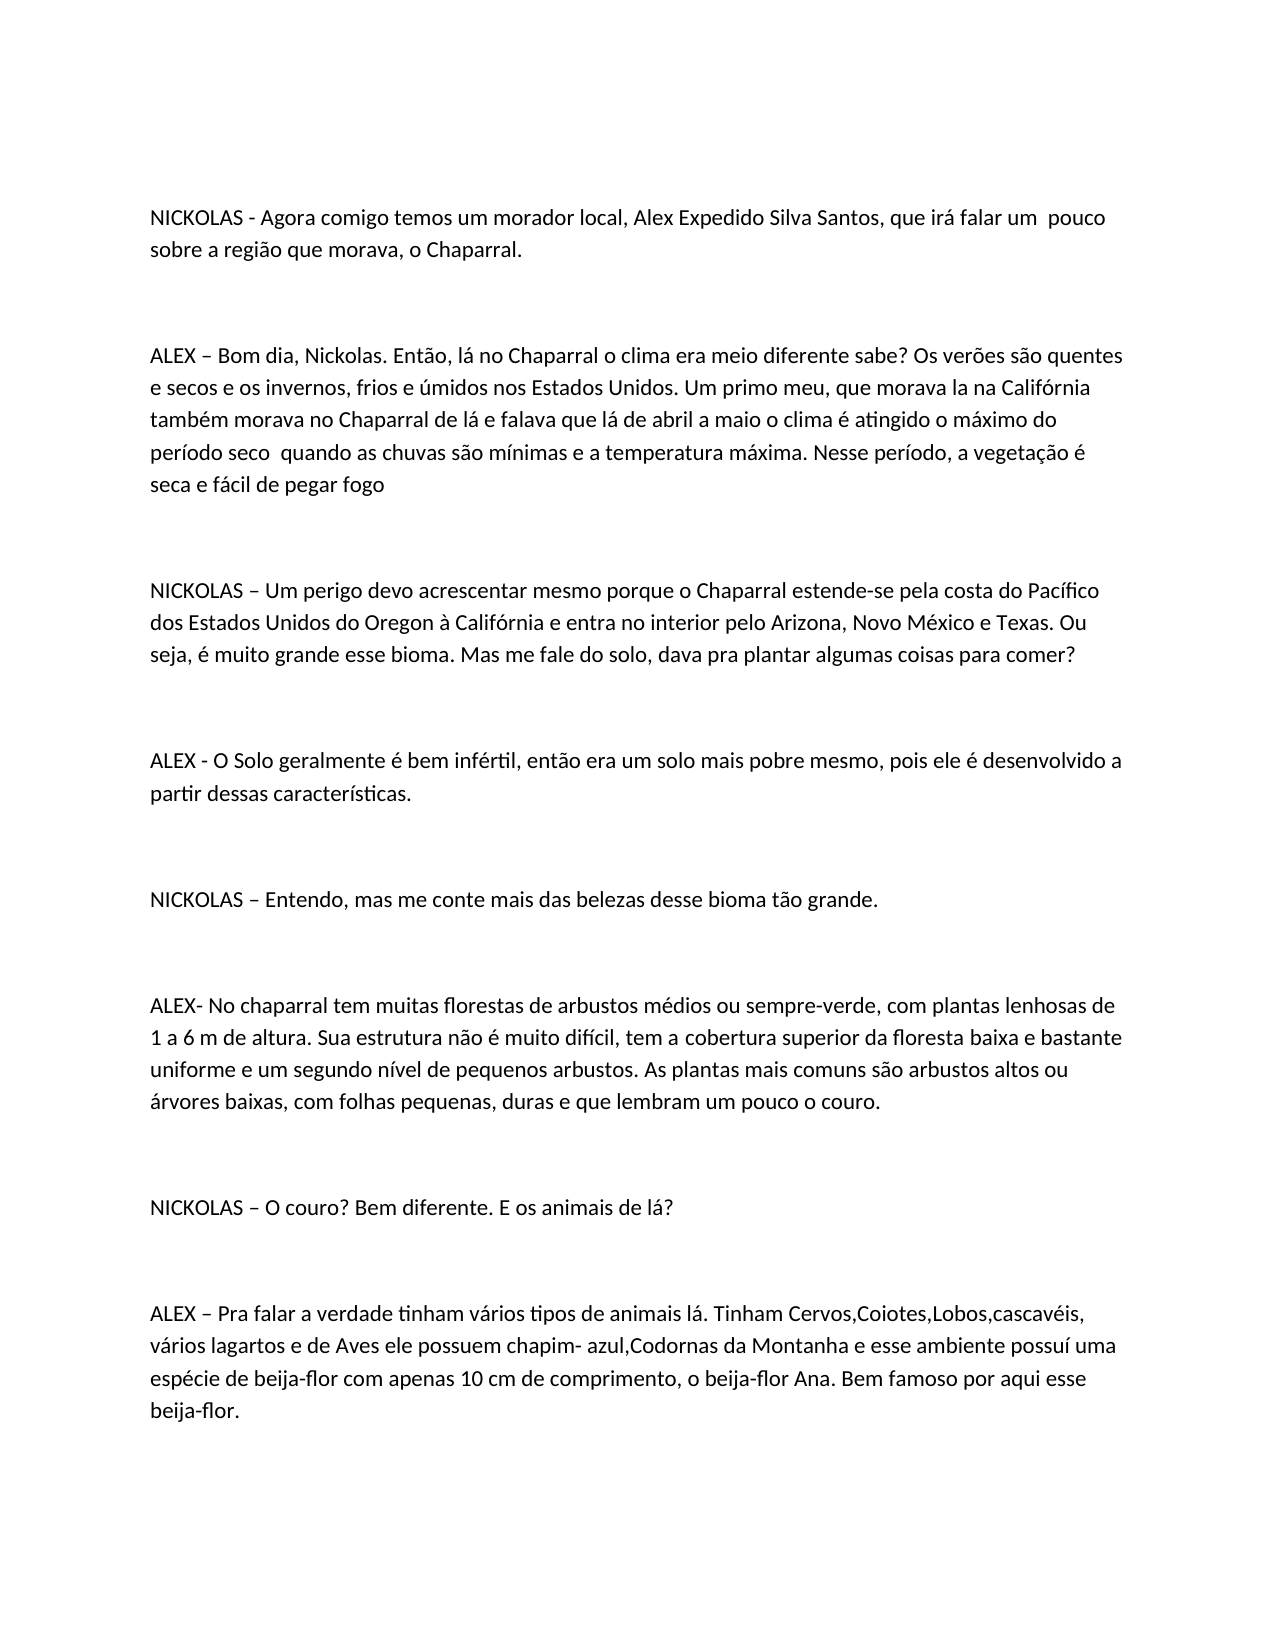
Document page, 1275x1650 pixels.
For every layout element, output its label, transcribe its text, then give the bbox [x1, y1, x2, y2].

text ALEX - O Solo geralmente é bem infértil, então era um solo mais pobre mesmo, pois ele é desenvolvido a partir dessas características. [150, 746, 1125, 807]
text NICKOLAS - Agora comigo temos um morador local, Alex Expedido Silva Santos, que irá falar um pouco sobre a região que morava, o Chaparral. [150, 203, 1125, 263]
text NICKOLAS – O couro? Bem diferente. E os animais de lá? [150, 1193, 1125, 1221]
text ALEX – Bom dia, Nickolas. Então, lá no Chaparral o clima era meio diferente sabe? Os verões são quentes e secos e os invernos, frios e úmidos nos Estados Unidos. Um primo meu, que morava la na Califórnia também morava no Chaparral de lá e falava que lá de abril a maio o clima é atingido o máximo do período seco quando as chuvas são mínimas e a temperatura máxima. Nesse período, a vegetação é seca e fácil de pegar fogo [150, 341, 1125, 498]
text NICKOLAS – Um perigo devo acrescentar mesmo porque o Chaparral estende-se pela costa do Pacífico dos Estados Unidos do Oregon à Califórnia e entra no interior pelo Arizona, Novo México e Texas. Ou seja, é muito grande esse bioma. Mas me fale do solo, dava pra plantar algumas coisas para comer? [150, 576, 1125, 668]
text ALEX – Pra falar a verdade tinham vários tipos de animais lá. Tinham Cervos,Coiotes,Lobos,cascavéis, vários lagartos e de Aves ele possuem chapim- azul,Codornas da Montanha e esse ambiente possuí uma espécie de beija-flor com apenas 10 cm de comprimento, o beija-flor Ana. Bem famoso por aqui esse beija-flor. [150, 1299, 1125, 1424]
text NICKOLAS – Entendo, mas me conte mais das belezas desse bioma tão grande. [150, 885, 1125, 913]
text ALEX- No chaparral tem muitas florestas de arbustos médios ou sempre-verde, com plantas lenhosas de 1 a 6 m de altura. Sua estrutura não é muito difícil, tem a cobertura superior da floresta baixa e bastante uniforme e um segundo nível de pequenos arbustos. As plantas mais comuns são arbustos altos ou árvores baixas, com folhas pequenas, duras e que lembram um pouco o couro. [150, 991, 1125, 1115]
